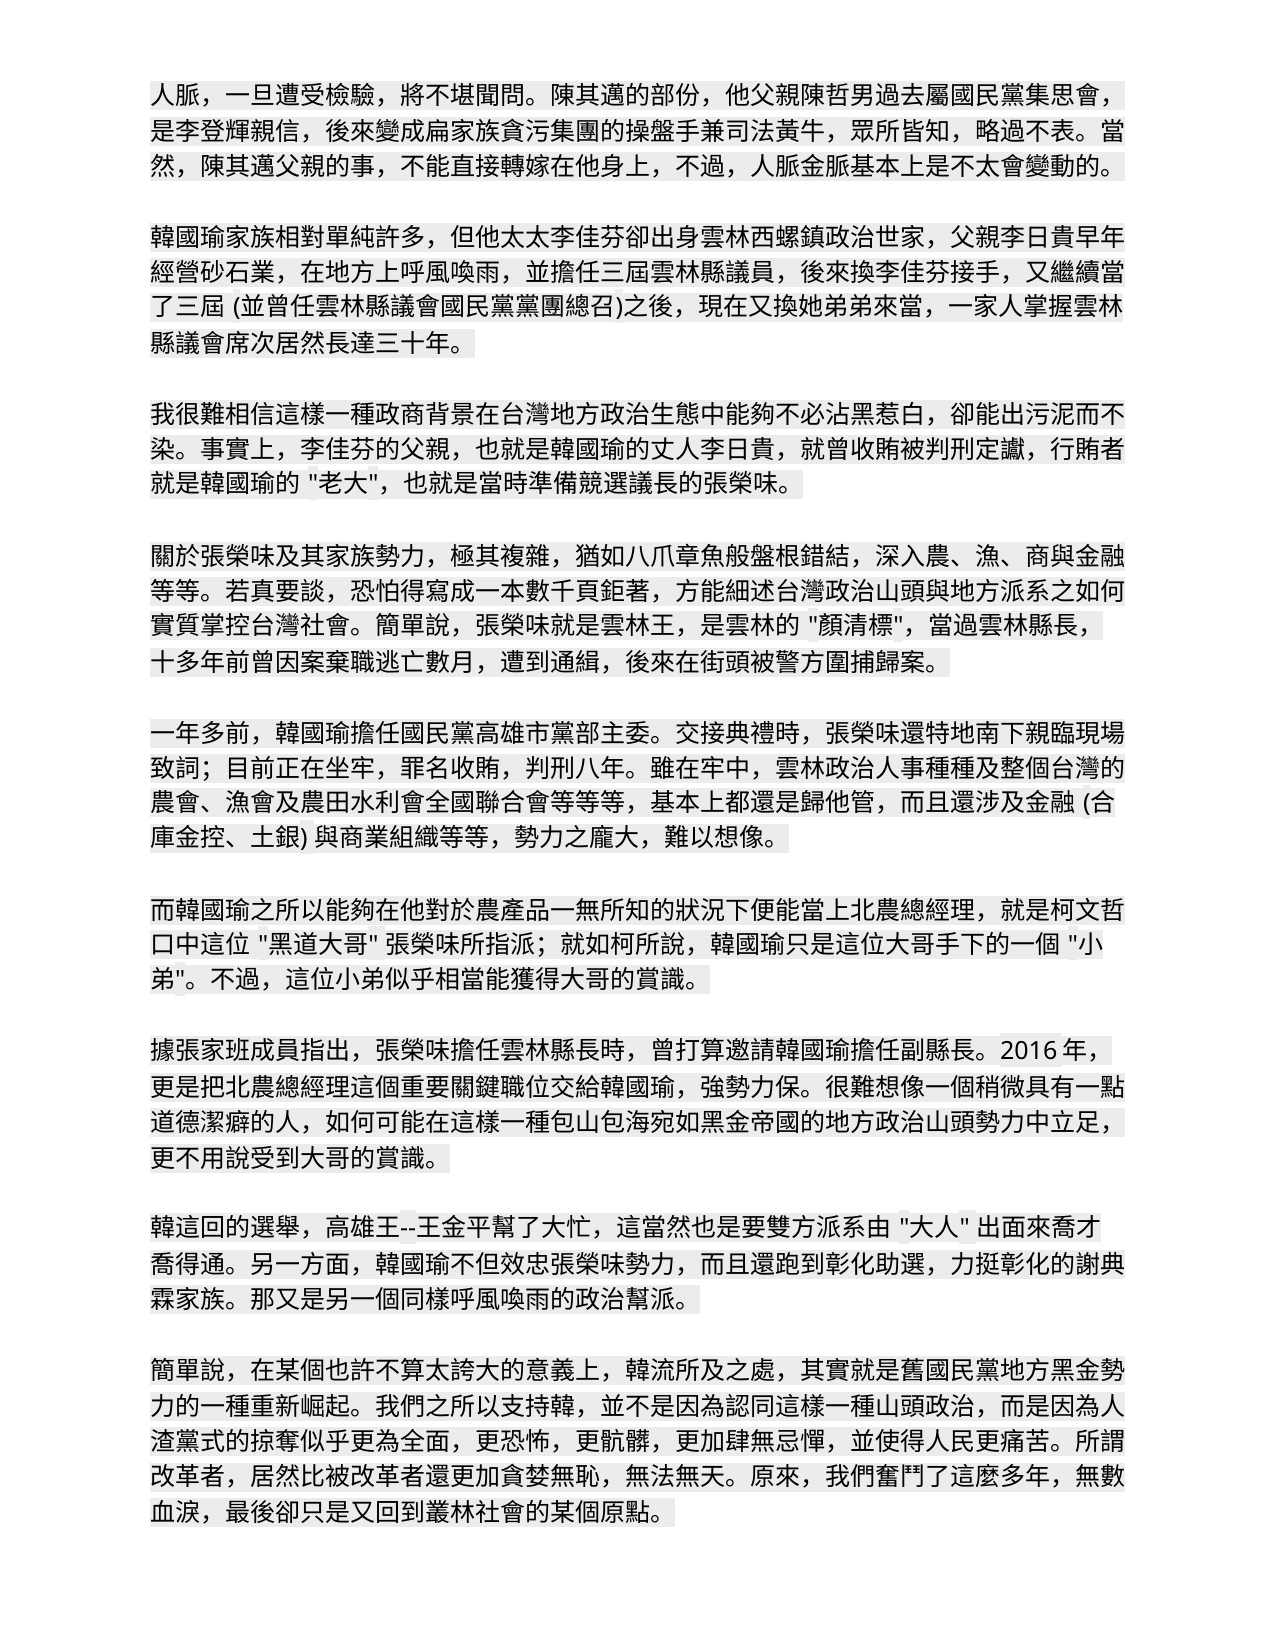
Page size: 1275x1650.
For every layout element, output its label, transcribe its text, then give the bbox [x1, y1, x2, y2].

text 唱點韓流的反調 (三) 陳真 2018. 12. 06. 據報載，韓國瑜所內定之高雄市原委會主委林國權 (同時也是國民黨現任高雄市黨部副主委)，涉嫌於2010年創立和荔公司，雇用數十名身材曼妙的美麗年輕女子，透過交友網站，假裝以結婚為前提交往，誘騙男性網友上鉤，進而以各種不實名義推銷婚禮顧問契約，上百名受害者，公司非法吸金超過四千萬元。 如果說，韓國瑜是根據有沒有前科來判斷一個人是否清廉，那真的是太自欺欺人了。我知道一堆拿紅包收回扣接受藥商廠商吃吃喝喝摟摟抱抱性招待的醫師，哪個會有前科呢？大貪官李登輝、蔡啥小總統，賴啥小行政院長、柯建銘、陳明文...等等等，哪個會有詐欺或貪污前科呢？就算有，跟他們的貪婪惡行相比，也只是小菜一碟，根本不成比例。 韓國瑜心思細膩，不是三歲小孩，也不是昨天才出社會，他不可能不明白這個道理。選前，他說，"清廉比什麼都重要"。選後，他說："茫茫人海，到哪去找絕對聖人？" 這是胡扯。找一個不會歪哥污錢、不會雇用辣妹來騙錢的人，叫做絕對聖人？茫茫人海找不到這樣的人？婚嫁時，想要找個羅密歐或茱麗葉也許稍微比較難，但要找個不是強奸犯與性變態，會很難嗎？ 這其實意味著，韓國瑜基本上並不在乎清廉與否，因此，選後他便特別強調，興利重於除弊。這聽起來很詭異，興利跟除弊有衝突嗎？兩者不就是一體兩面？台灣公共工程與各項政策往往爛到爆，根本問題不就跟歪哥舞弊偷工減料及私相授受有關嗎？ 你看看台南，看看高雄，特別是台南，每天在挖馬路，挖得坑坑洞洞體無完膚，他媽的是在挖石油還是在挖恐龍化石？好好一條馬路，挖了又填，填了又挖，每天挖挖填填，宛如兒戲，這問題是需要興利還是除弊來解決？把兩個唇齒相依的觀念對立起來，說什麼興利重於除弊，實在很莫名其妙，那就好像說大便重於小便一樣荒唐。 當然，我們也不是三歲小孩，不是今天才出社會，對於韓國瑜是否重視清廉，跟他任命那位涉嫌靠辣妹詐騙錢財的人無關。因為，那樣一種犯行，對於稍懂政治現實的人來說，根本就是小兒科，太樸素了，撈錢竟然還得撈得這麼辛苦。韓國瑜是政治老鳥，更不可能如此天真浪漫。我個人相信韓之操守，但我並不相信他對於清廉的重視。 這回選舉，韓選前與陳其邁達成協議，互不攻擊家人。韓說這是一場乾淨的選舉。這也是胡扯。選舉又不是選美，只要有憑有據，為何不能攻擊對手及其所屬派系之胡作非為？只要言之成理，為何不能批評對手的政見？檢驗一個政治人物的種種人脈、金脈與政治行徑之來龍去脈，難道不就是最基本的民主功課？ 但韓、陳雙方竟迅速達成互不攻擊條約。原因無它。原因就是雙方所屬派系與家人及金脈人脈，一旦遭受檢驗，將不堪聞問。陳其邁的部份，他父親陳哲男過去屬國民黨集思會，是李登輝親信，後來變成扁家族貪污集團的操盤手兼司法黃牛，眾所皆知，略過不表。當然，陳其邁父親的事，不能直接轉嫁在他身上，不過，人脈金脈基本上是不太會變動的。 韓國瑜家族相對單純許多，但他太太李佳芬卻出身雲林西螺鎮政治世家，父親李日貴早年經營砂石業，在地方上呼風喚雨，並擔任三屆雲林縣議員，後來換李佳芬接手，又繼續當了三屆 (並曾任雲林縣議會國民黨黨團總召)之後，現在又換她弟弟來當，一家人掌握雲林縣議會席次居然長達三十年。 我很難相信這樣一種政商背景在台灣地方政治生態中能夠不必沾黑惹白，卻能出污泥而不染。事實上，李佳芬的父親，也就是韓國瑜的丈人李日貴，就曾收賄被判刑定讞，行賄者就是韓國瑜的 "老大"，也就是當時準備競選議長的張榮味。 關於張榮味及其家族勢力，極其複雜，猶如八爪章魚般盤根錯結，深入農、漁、商與金融等等。若真要談，恐怕得寫成一本數千頁鉅著，方能細述台灣政治山頭與地方派系之如何實質掌控台灣社會。簡單說，張榮味就是雲林王，是雲林的 "顏清標"，當過雲林縣長，十多年前曾因案棄職逃亡數月，遭到通緝，後來在街頭被警方圍捕歸案。 一年多前，韓國瑜擔任國民黨高雄市黨部主委。交接典禮時，張榮味還特地南下親臨現場致詞；目前正在坐牢，罪名收賄，判刑八年。雖在牢中，雲林政治人事種種及整個台灣的農會、漁會及農田水利會全國聯合會等等等，基本上都還是歸他管，而且還涉及金融 (合庫金控、土銀) 與商業組織等等，勢力之龐大，難以想像。 而韓國瑜之所以能夠在他對於農產品一無所知的狀況下便能當上北農總經理，就是柯文哲口中這位 "黑道大哥" 張榮味所指派；就如柯所說，韓國瑜只是這位大哥手下的一個 "小弟"。不過，這位小弟似乎相當能獲得大哥的賞識。 據張家班成員指出，張榮味擔任雲林縣長時，曾打算邀請韓國瑜擔任副縣長。2016年，更是把北農總經理這個重要關鍵職位交給韓國瑜，強勢力保。很難想像一個稍微具有一點道德潔癖的人，如何可能在這樣一種包山包海宛如黑金帝國的地方政治山頭勢力中立足，更不用說受到大哥的賞識。 韓這回的選舉，高雄王--王金平幫了大忙，這當然也是要雙方派系由 "大人" 出面來喬才喬得通。另一方面，韓國瑜不但效忠張榮味勢力，而且還跑到彰化助選，力挺彰化的謝典霖家族。那又是另一個同樣呼風喚雨的政治幫派。 簡單說，在某個也許不算太誇大的意義上，韓流所及之處，其實就是舊國民黨地方黑金勢力的一種重新崛起。我們之所以支持韓，並不是因為認同這樣一種山頭政治，而是因為人渣黨式的掠奪似乎更為全面，更恐怖，更骯髒，更加肆無忌憚，並使得人民更痛苦。所謂改革者，居然比被改革者還更加貪婪無恥，無法無天。原來，我們奮鬥了這麼多年，無數血淚，最後卻只是又回到叢林社會的某個原點。 我相信韓國瑜的為人，但我不相信他能完全抵抗其所屬派系及相關地方山頭的需索無度。至於台中盧秀燕那邊的派系勢力，那就更加猖狂與肆無忌憚了，令人瞠目結舌。台灣所謂民主選舉，在這層內政意義上，幾乎可以說就是一場黑色笑話，看是要上刀山或下油鍋，二選一。但我們終究並不是在內政上做出選擇，而是在兩岸問題乃至中美議題上做出某種微不足道的判斷，而這判斷本身，卻紮紮實實將會影響到這個島嶼的長久未來。 [150, 75, 1125, 1562]
